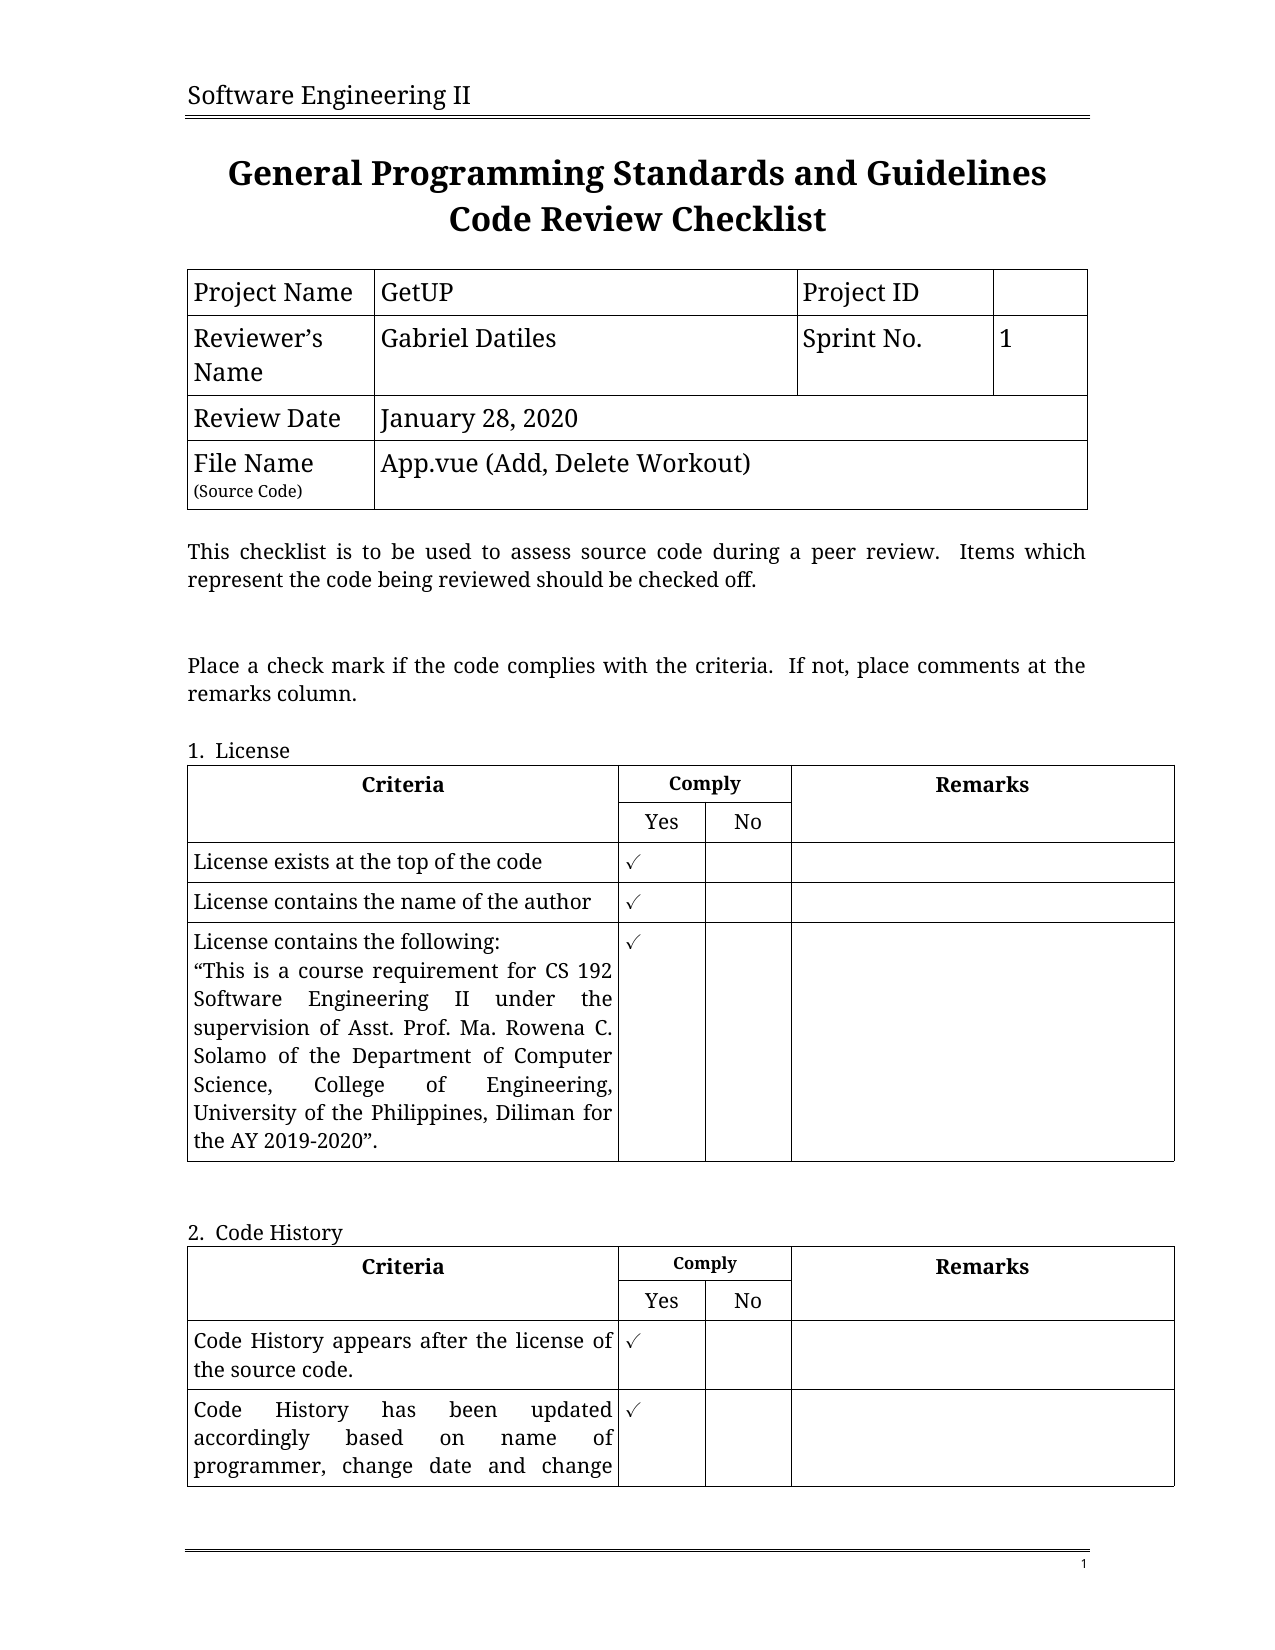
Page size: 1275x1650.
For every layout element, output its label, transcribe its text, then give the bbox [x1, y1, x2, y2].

table_header Criteria [188, 1247, 618, 1320]
table_cell [706, 1321, 791, 1389]
table_cell Yes [619, 803, 705, 842]
table_cell [792, 1321, 1174, 1389]
table_cell No [706, 803, 791, 842]
table_cell [792, 843, 1174, 882]
table_cell No [706, 1281, 791, 1320]
table_header Comply [619, 766, 791, 802]
table_cell ✓ [619, 1321, 705, 1389]
table_cell 1 [994, 316, 1087, 394]
table_cell Sprint No. [798, 316, 993, 394]
table_header [994, 270, 1087, 315]
table_cell [792, 883, 1174, 922]
table_cell License contains the following: “This is a course requirement for CS 192 Software Engineering II under the supervision of Asst. Prof. Ma. Rowena C. Solamo of the Department of Computer Science, College of Engineering, University of the Philippines, Diliman for the AY 2019-2020”. [188, 923, 618, 1161]
table_cell File Name (Source Code) [188, 441, 374, 508]
text General Programming Standards and Guidelines Code Review Checklist [187, 150, 1087, 241]
table_cell Gabriel Datiles [375, 316, 797, 394]
table_cell ✓ [619, 883, 705, 922]
table_cell [706, 1390, 791, 1486]
text 2. Code History [187, 1218, 1087, 1246]
table_cell App.vue (Add, Delete Workout) [375, 441, 1087, 508]
table_header Criteria [188, 766, 618, 842]
text This checklist is to be used to assess source code during a peer review. Items which represent the code being reviewed should be checked off. [187, 537, 1087, 594]
table_cell [706, 883, 791, 922]
table_cell [792, 1390, 1174, 1486]
table_cell Review Date [188, 396, 374, 440]
table_cell ✓ [619, 843, 705, 882]
table_cell Yes [619, 1281, 705, 1320]
table_header Remarks [792, 766, 1174, 842]
table_header Project Name [188, 270, 374, 315]
table_cell [706, 843, 791, 882]
table_header Project ID [798, 270, 993, 315]
table_cell [706, 923, 791, 1161]
table_header GetUP [375, 270, 797, 315]
table_header Comply [619, 1247, 791, 1280]
table_cell Code History has been updated accordingly based on name of programmer, change date and change [188, 1390, 618, 1486]
text 1. License [187, 736, 1087, 764]
table_cell ✓ [619, 923, 705, 1161]
table_header Remarks [792, 1247, 1174, 1320]
table_cell License contains the name of the author [188, 883, 618, 922]
text Place a check mark if the code complies with the criteria. If not, place comments at the remarks column. [187, 651, 1087, 708]
table_cell ✓ [619, 1390, 705, 1486]
table_cell Code History appears after the license of the source code. [188, 1321, 618, 1389]
table_cell January 28, 2020 [375, 396, 1087, 440]
table_cell Reviewer’s Name [188, 316, 374, 394]
table_cell [792, 923, 1174, 1161]
table_cell License exists at the top of the code [188, 843, 618, 882]
